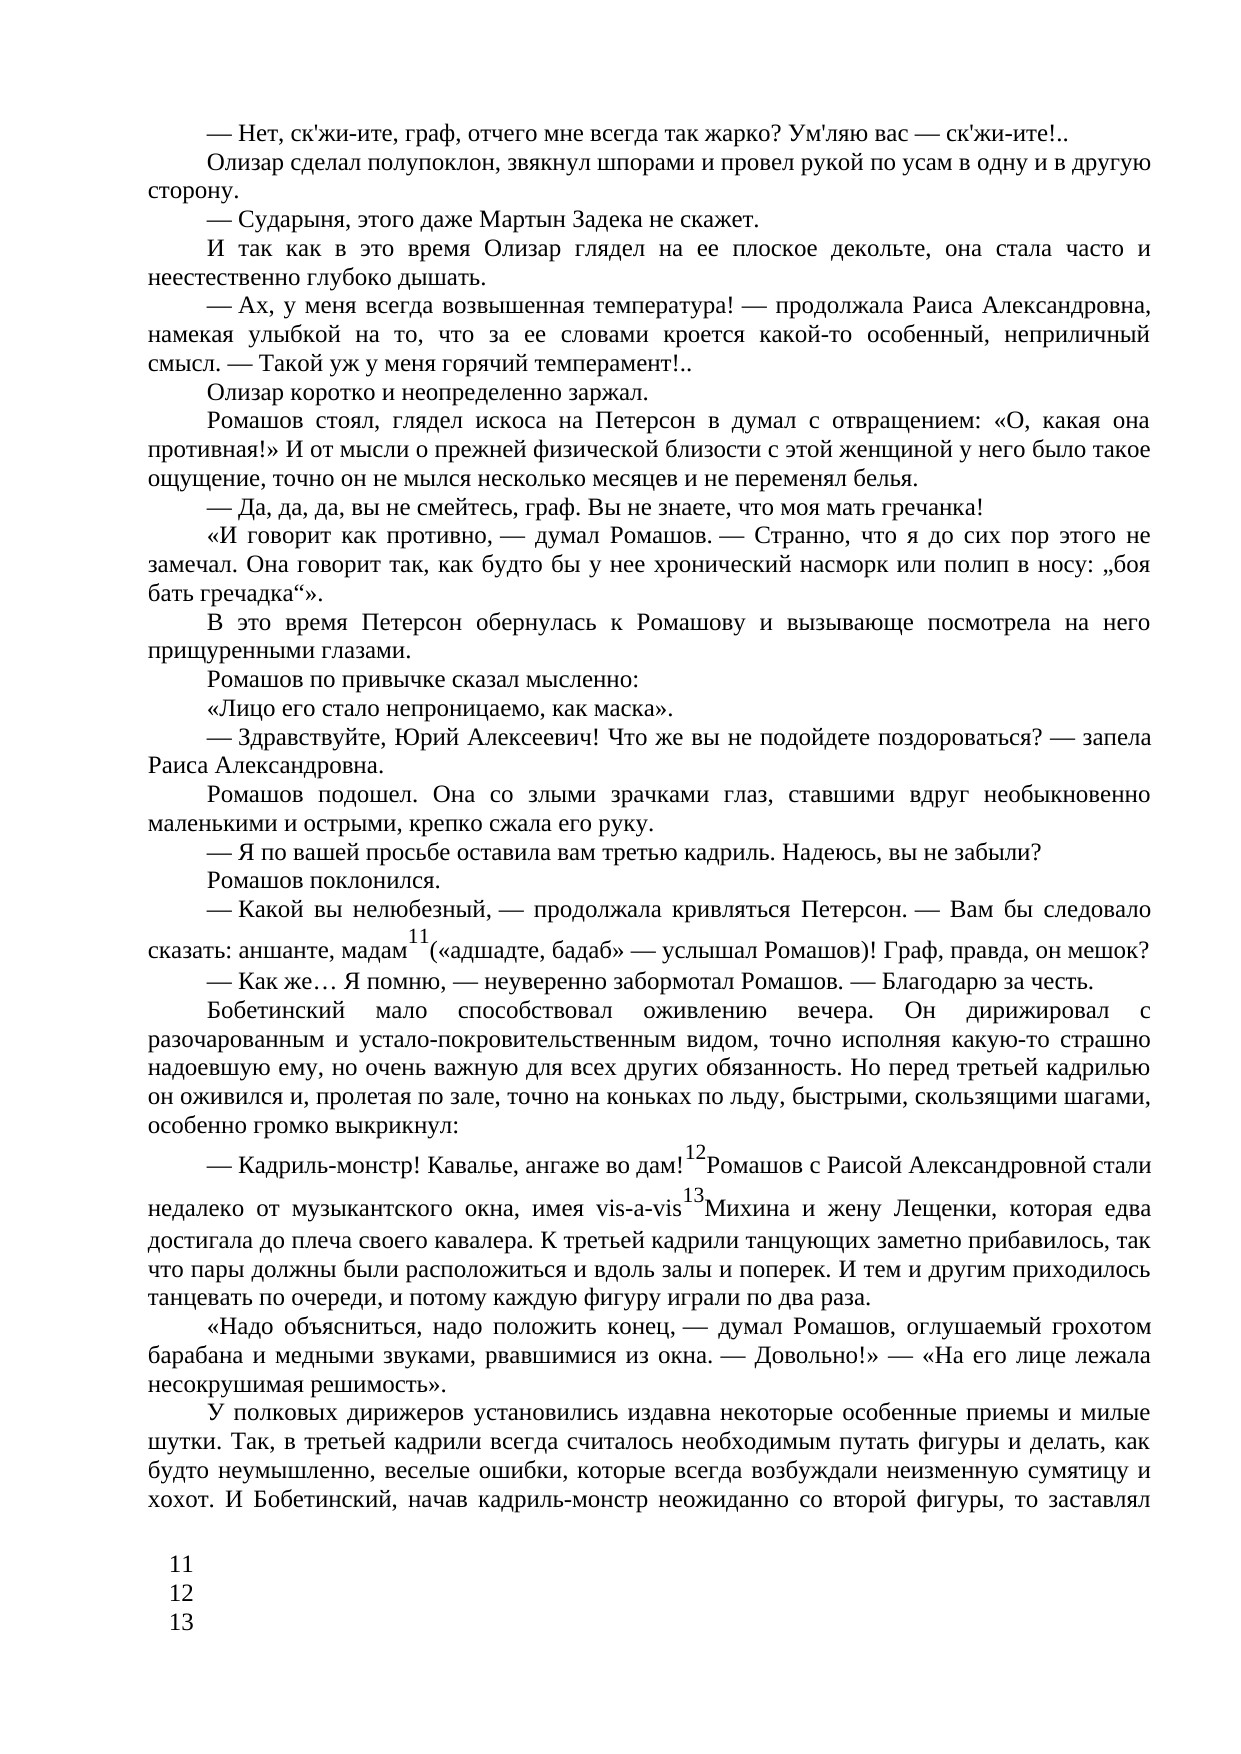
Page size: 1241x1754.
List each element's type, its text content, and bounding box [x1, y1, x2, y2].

text — Сударыня, этого даже Мартын Задека не скажет. [148, 204, 1152, 233]
text — Как же… Я помню, — неуверенно забормотал Ромашов. — Благодарю за честь. [148, 966, 1152, 995]
text — Кадриль-монстр! Кавалье, ангаже во дам!Ромашов с Раисой Александровной стали недалеко от музыкантского окна, имея vis-a-visМихина и жену Лещенки, которая едва достигала до плеча своего кавалера. К третьей кадрили танцующих заметно прибавилось, так что пары должны были расположиться и вдоль залы и поперек. И тем и другим приходилось танцевать по очереди, и потому каждую фигуру играли по два раза. [148, 1139, 1152, 1311]
text «Надо объясниться, надо положить конец, — думал Ромашов, оглушаемый грохотом барабана и медными звуками, рвавшимися из окна. — Довольно!» — «На его лице лежала несокрушимая решимость». [148, 1311, 1152, 1397]
text В это время Петерсон обернулась к Ромашову и вызывающе посмотрела на него прищуренными глазами. [148, 607, 1152, 664]
text — Здравствуйте, Юрий Алексеевич! Что же вы не подойдете поздороваться? — запела Раиса Александровна. [148, 722, 1152, 779]
text У полковых дирижеров установились издавна некоторые особенные приемы и милые шутки. Так, в третьей кадрили всегда считалось необходимым путать фигуры и делать, как будто неумышленно, веселые ошибки, которые всегда возбуждали неизменную сумятицу и хохот. И Бобетинский, начав кадриль-монстр неожиданно со второй фигуры, то заставлял [148, 1397, 1152, 1512]
text — Нет, ск'жи-ите, граф, отчего мне всегда так жарко? Ум'ляю вас — ск'жи-ите!.. [148, 118, 1152, 147]
text Олизар коротко и неопределенно заржал. [148, 377, 1152, 406]
text — Какой вы нелюбезный, — продолжала кривляться Петерсон. — Вам бы следовало сказать: аншанте, мадам(«адшадте, бадаб» — услышал Ромашов)! Граф, правда, он мешок? [148, 894, 1152, 966]
text — Да, да, да, вы не смейтесь, граф. Вы не знаете, что моя мать гречанка! [148, 492, 1152, 521]
text Олизар сделал полупоклон, звякнул шпорами и провел рукой по усам в одну и в другую сторону. [148, 147, 1152, 204]
text Бобетинский мало способствовал оживлению вечера. Он дирижировал с разочарованным и устало-покровительственным видом, точно исполняя какую-то страшно надоевшую ему, но очень важную для всех других обязанность. Но перед третьей кадрилью он оживился и, пролетая по зале, точно на коньках по льду, быстрыми, скользящими шагами, особенно громко выкрикнул: [148, 995, 1152, 1139]
text — Я по вашей просьбе оставила вам третью кадриль. Надеюсь, вы не забыли? [148, 837, 1152, 866]
text Ромашов подошел. Она со злыми зрачками глаз, ставшими вдруг необыкновенно маленькими и острыми, крепко сжала его руку. [148, 779, 1152, 837]
text Ромашов поклонился. [148, 866, 1152, 894]
text — Ах, у меня всегда возвышенная температура! — продолжала Раиса Александровна, намекая улыбкой на то, что за ее словами кроется какой-то особенный, неприличный смысл. — Такой уж у меня горячий темперамент!.. [148, 291, 1152, 377]
text «И говорит как противно, — думал Ромашов. — Странно, что я до сих пор этого не замечал. Она говорит так, как будто бы у нее хронический насморк или полип в носу: „боя бать гречадка“». [148, 521, 1152, 607]
text И так как в это время Олизар глядел на ее плоское декольте, она стала часто и неестественно глубоко дышать. [148, 233, 1152, 291]
text Ромашов по привычке сказал мысленно: [148, 664, 1152, 693]
text Ромашов стоял, глядел искоса на Петерсон в думал с отвращением: «О, какая она противная!» И от мысли о прежней физической близости с этой женщиной у него было такое ощущение, точно он не мылся несколько месяцев и не переменял белья. [148, 406, 1152, 492]
text «Лицо его стало непроницаемо, как маска». [148, 693, 1152, 722]
